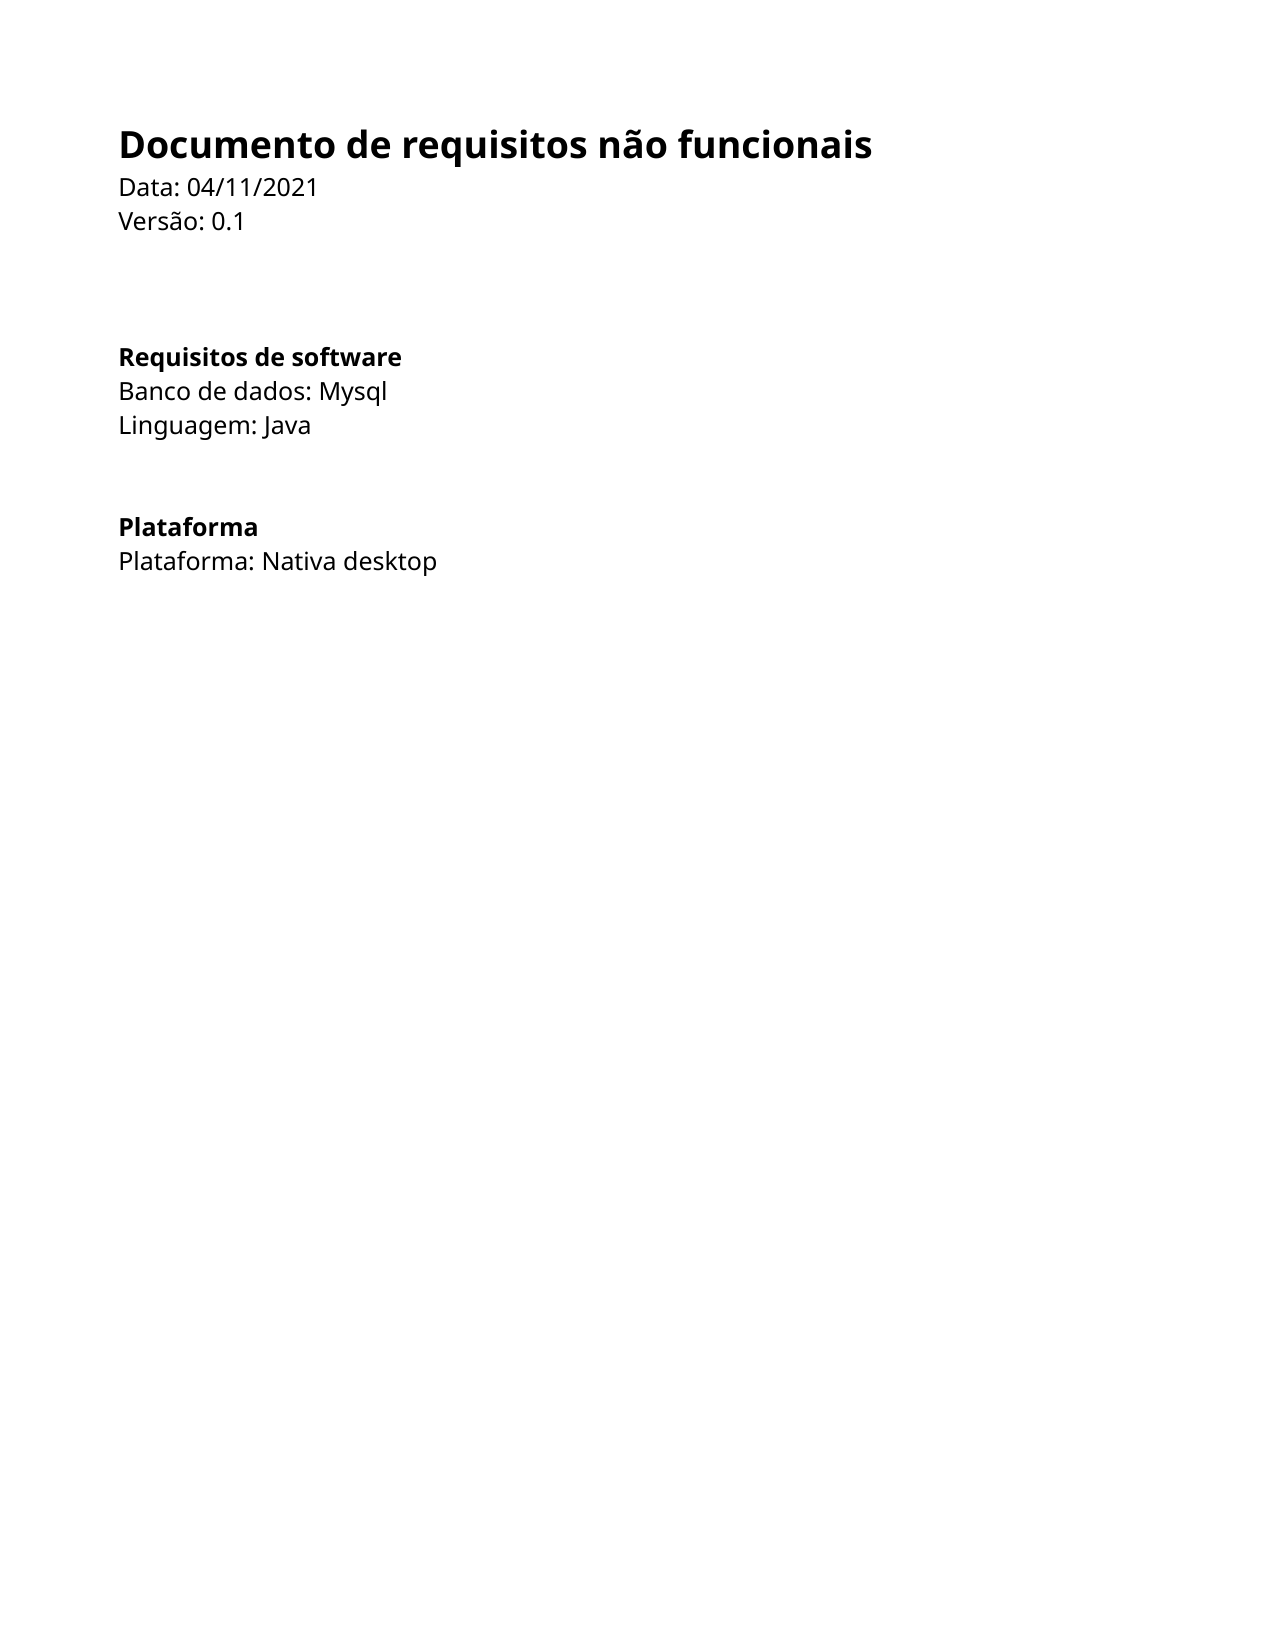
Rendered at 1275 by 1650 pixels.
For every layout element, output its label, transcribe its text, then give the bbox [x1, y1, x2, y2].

text Requisitos de software [118, 339, 1157, 373]
text Plataforma: Nativa desktop [118, 544, 1157, 578]
text Versão: 0.1 [118, 203, 1157, 237]
text Plataforma [118, 510, 1157, 544]
text Linguagem: Java [118, 408, 1157, 442]
text Documento de requisitos não funcionais [118, 118, 1157, 169]
text Data: 04/11/2021 [118, 169, 1157, 203]
text Banco de dados: Mysql [118, 373, 1157, 408]
